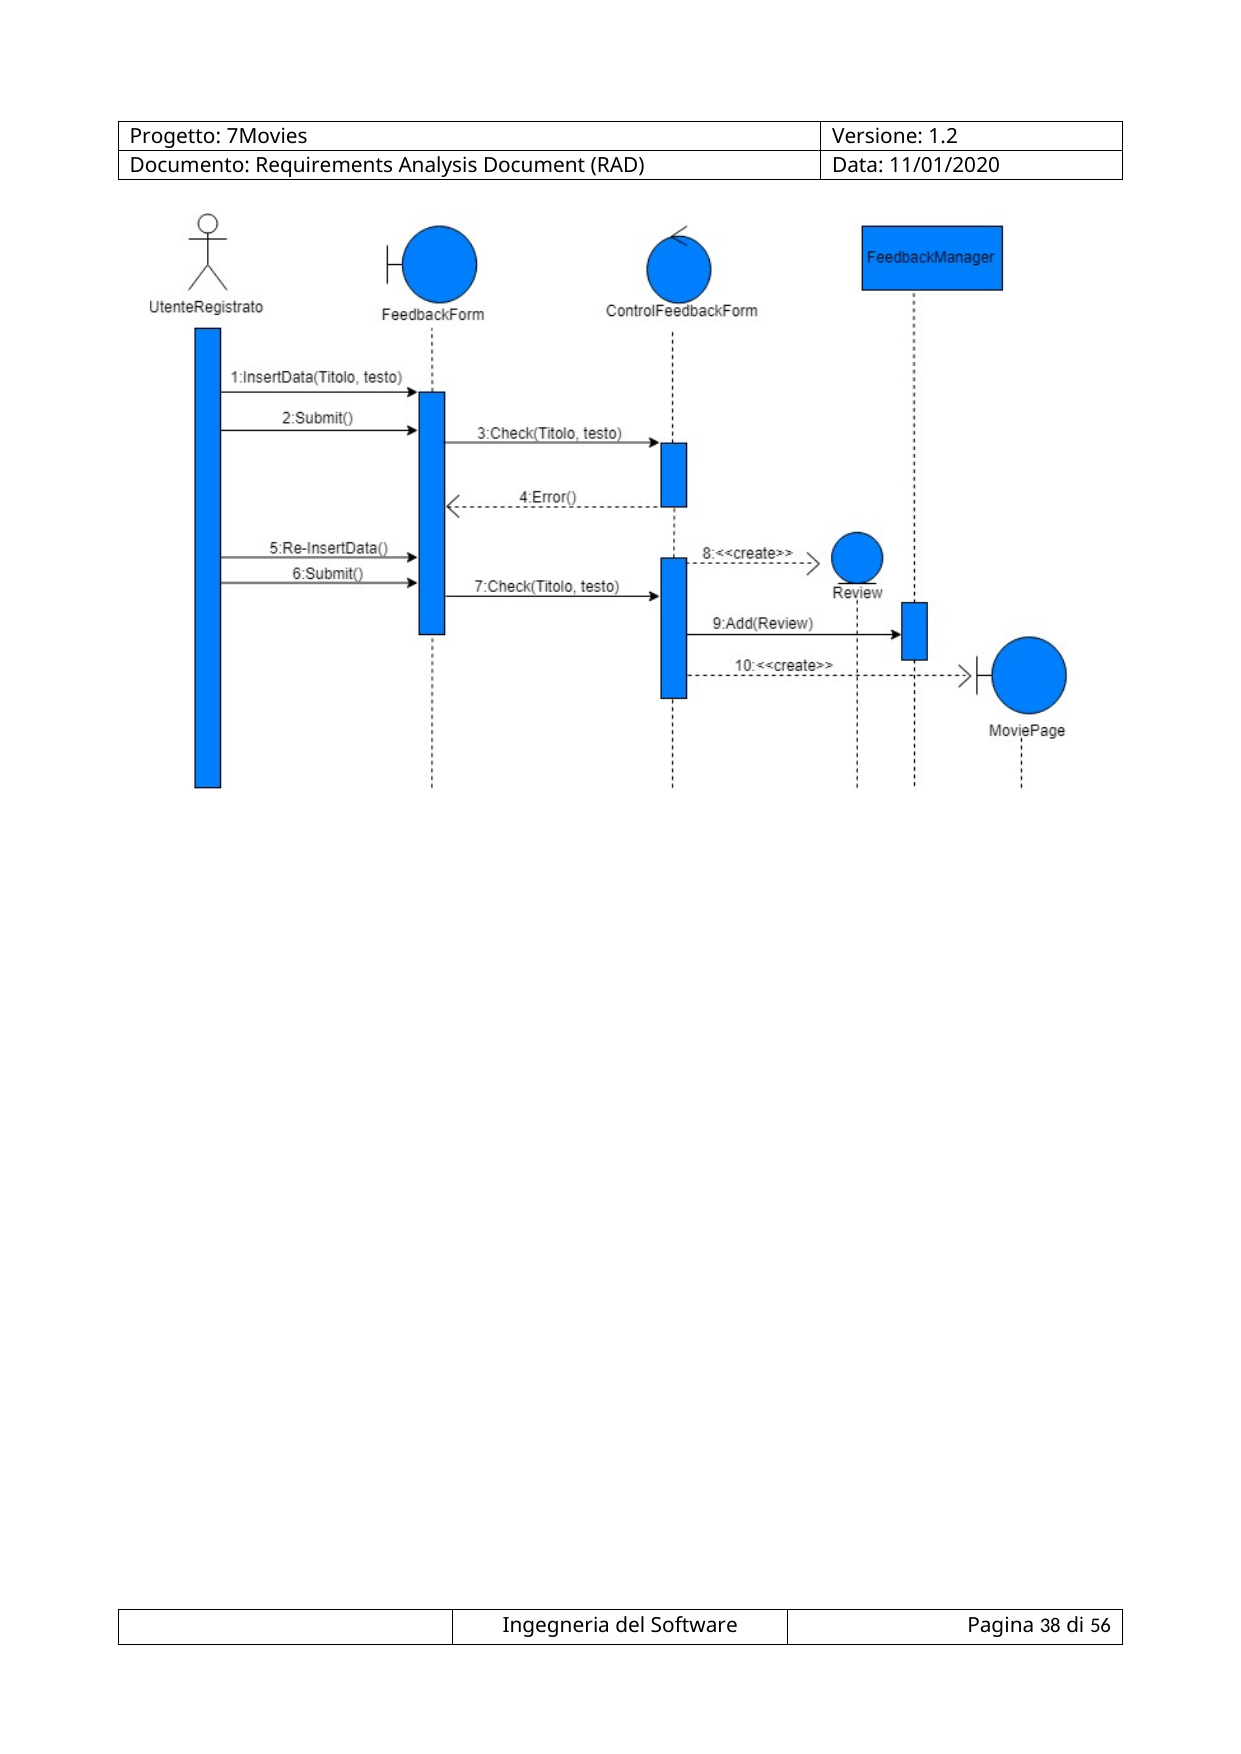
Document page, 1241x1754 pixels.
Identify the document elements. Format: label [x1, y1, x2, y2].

picture [150, 213, 1090, 791]
